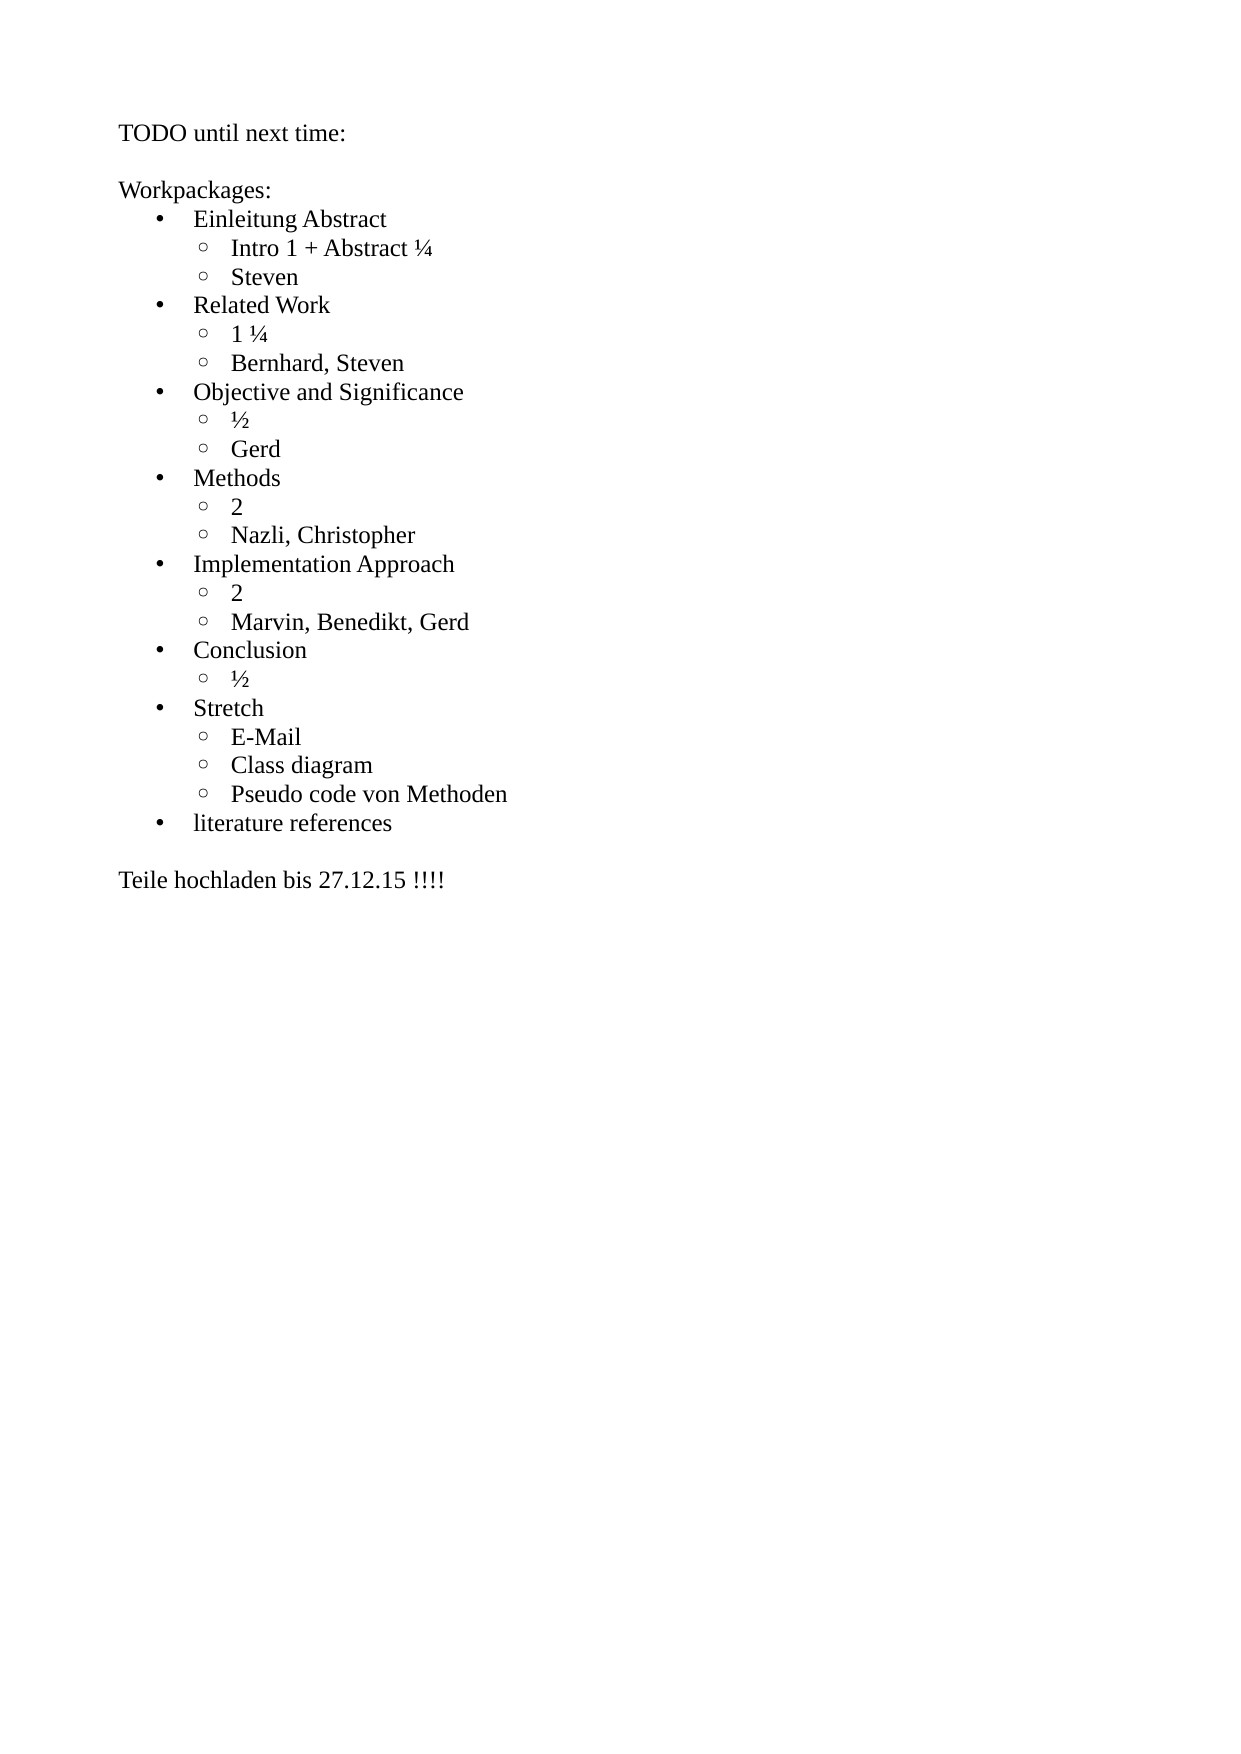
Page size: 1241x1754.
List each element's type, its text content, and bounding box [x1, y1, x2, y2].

list Conclusion [156, 636, 1122, 664]
list Class diagram [193, 751, 1122, 779]
list Pseudo code von Methoden [193, 779, 1122, 808]
list E-Mail [193, 722, 1122, 751]
list Gerd [193, 434, 1122, 463]
list Marvin, Benedikt, Gerd [193, 607, 1122, 636]
list Steven [193, 262, 1122, 291]
list 2 [193, 578, 1122, 607]
text TODO until next time: [118, 118, 1122, 147]
list Methods [156, 463, 1122, 492]
list ½ [193, 406, 1122, 434]
list Related Work [156, 291, 1122, 319]
list Einleitung Abstract [156, 204, 1122, 233]
text Workpackages: [118, 176, 1122, 204]
list ½ [193, 664, 1122, 693]
list Nazli, Christopher [193, 521, 1122, 549]
list literature references [156, 808, 1122, 837]
list Bernhard, Steven [193, 348, 1122, 377]
list Objective and Significance [156, 377, 1122, 406]
list Stretch [156, 693, 1122, 722]
text Teile hochladen bis 27.12.15 !!!! [118, 866, 1122, 894]
list 1 ¼ [193, 319, 1122, 348]
list 2 [193, 492, 1122, 521]
list Implementation Approach [156, 549, 1122, 578]
list Intro 1 + Abstract ¼ [193, 233, 1122, 262]
